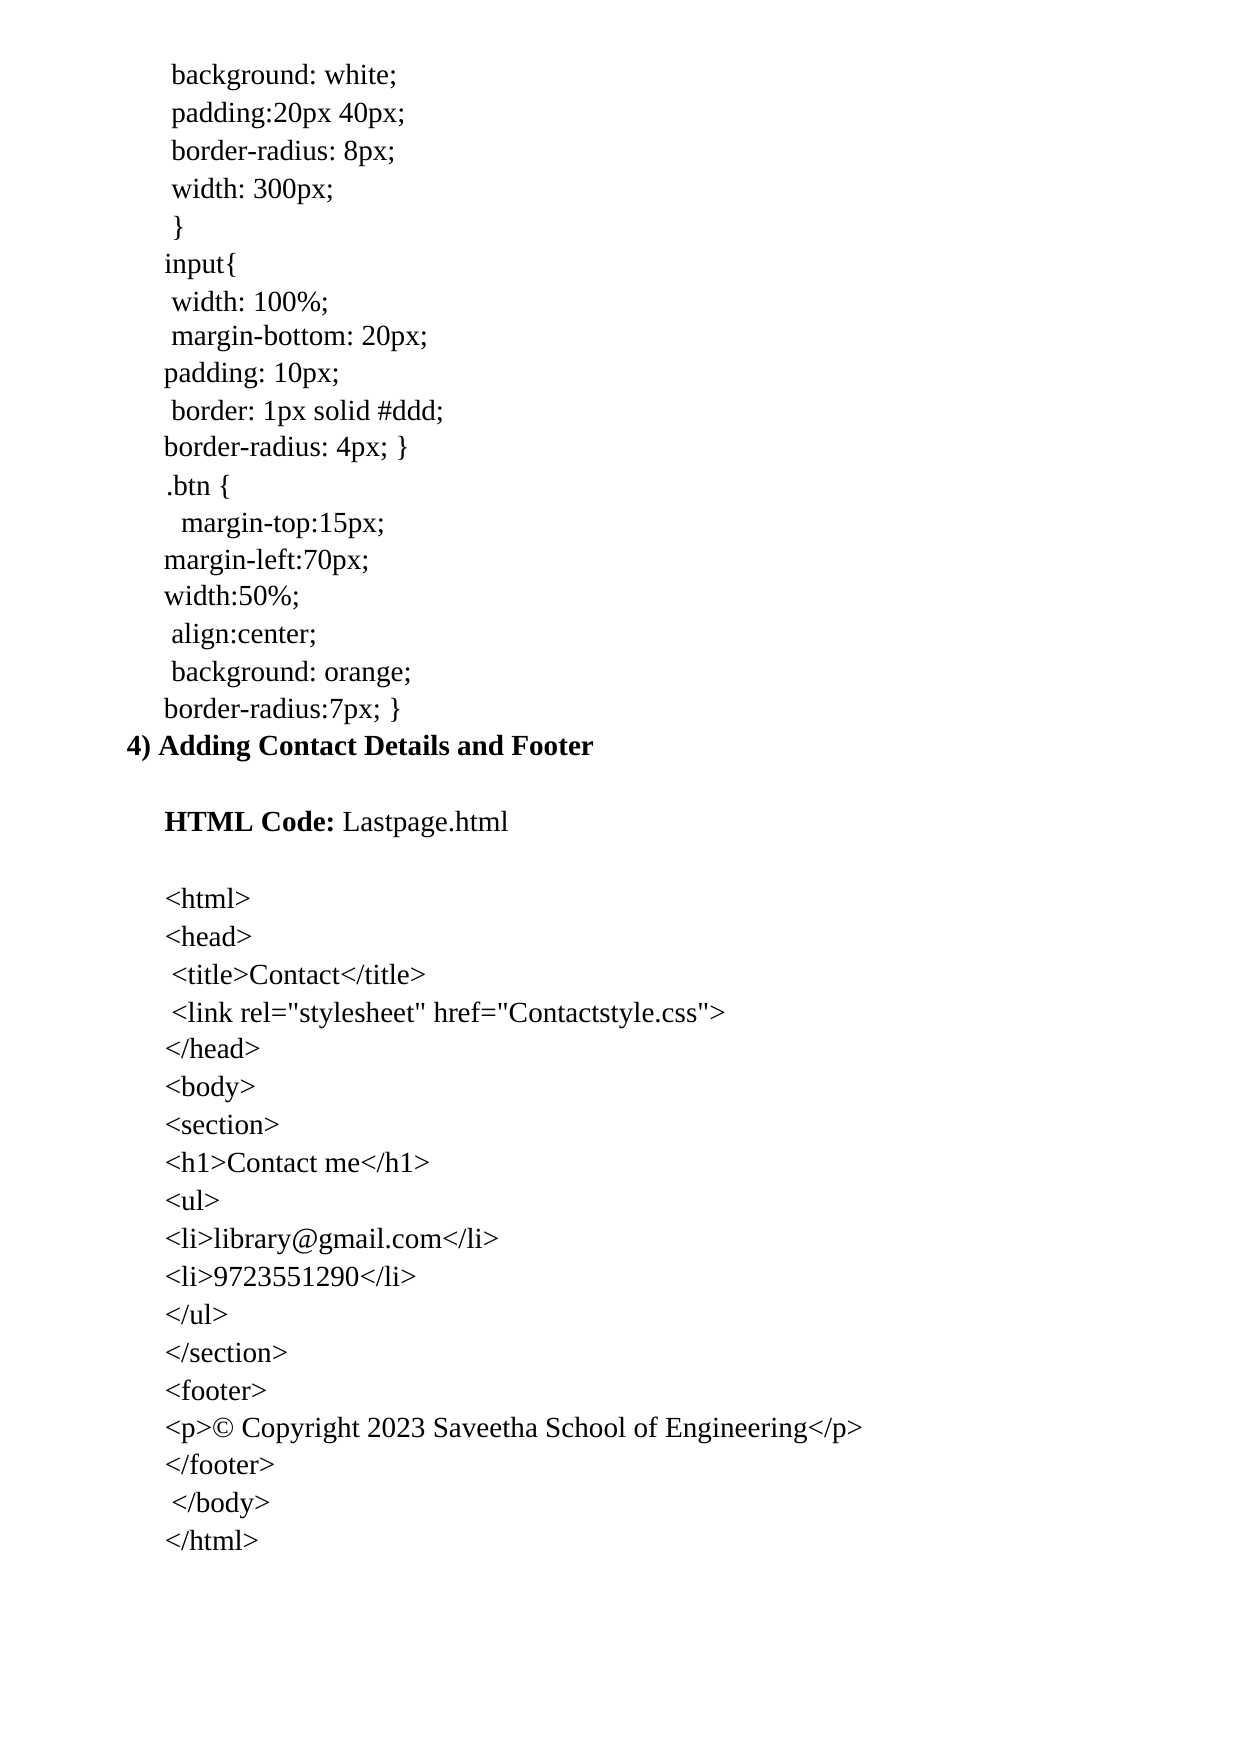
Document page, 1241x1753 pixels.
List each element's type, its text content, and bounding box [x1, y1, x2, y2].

text .btn { [166, 468, 1197, 501]
text <footer> [164, 1373, 1197, 1406]
text <head> [164, 919, 1197, 952]
text <p>© Copyright 2023 Saveetha School of Engineering</p> </footer> [164, 1411, 863, 1481]
text </html> [164, 1523, 1197, 1557]
text width: 300px; [164, 171, 1197, 204]
text </section> [164, 1335, 1197, 1368]
text background: orange; border-radius:7px; } [164, 654, 420, 725]
text <title>Contact</title> [164, 957, 1197, 991]
text </ul> [164, 1297, 1197, 1330]
text <section> [164, 1107, 1197, 1141]
text align:center; [164, 617, 1197, 650]
text <li>9723551290</li> [164, 1259, 1197, 1293]
text <h1>Contact me</h1> [164, 1145, 1197, 1179]
text input{ [164, 247, 1197, 280]
text margin-top:15px; margin-left:70px; width:50%; [164, 506, 385, 612]
text <ul> [164, 1183, 1197, 1217]
text } [164, 209, 1197, 242]
text margin-bottom: 20px; padding: 10px; [164, 318, 436, 388]
text <html> [164, 881, 1197, 915]
text <link rel="stylesheet" href="Contactstyle.css"> </head> [164, 995, 734, 1065]
text <li>library@gmail.com</li> [164, 1221, 1197, 1254]
text HTML Code: Lastpage.html [164, 804, 1197, 838]
text <body> [164, 1069, 1197, 1103]
text background: white; [164, 57, 1197, 91]
text border: 1px solid #ddd; border-radius: 4px; } [164, 393, 452, 463]
text padding:20px 40px; [164, 95, 1197, 129]
text border-radius: 8px; [164, 133, 1197, 166]
text 4) Adding Contact Details and Footer [127, 728, 1197, 762]
text </body> [164, 1485, 1197, 1519]
text width: 100%; [164, 284, 1197, 318]
